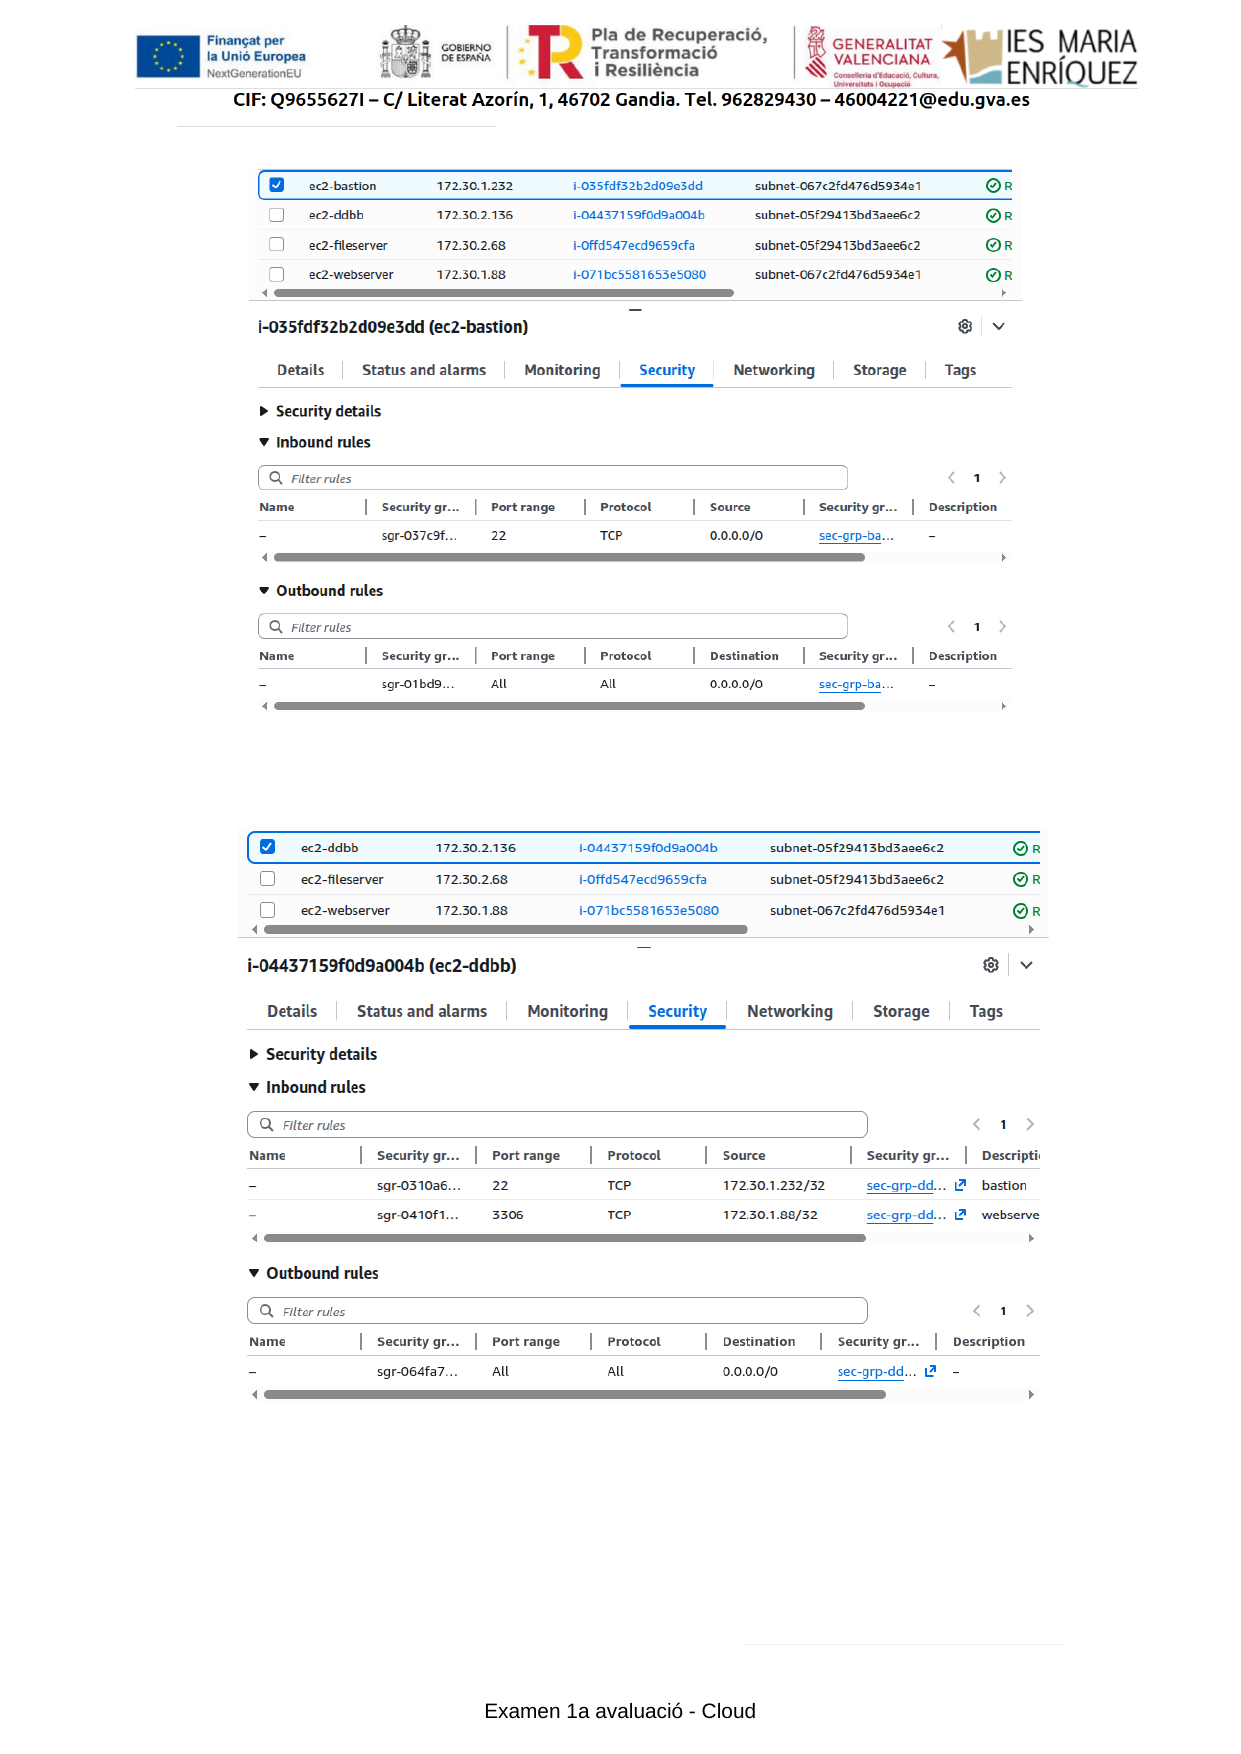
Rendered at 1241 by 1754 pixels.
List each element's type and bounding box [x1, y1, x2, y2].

picture [238, 826, 1049, 1435]
picture [249, 167, 1023, 728]
picture [52, 18, 1217, 110]
